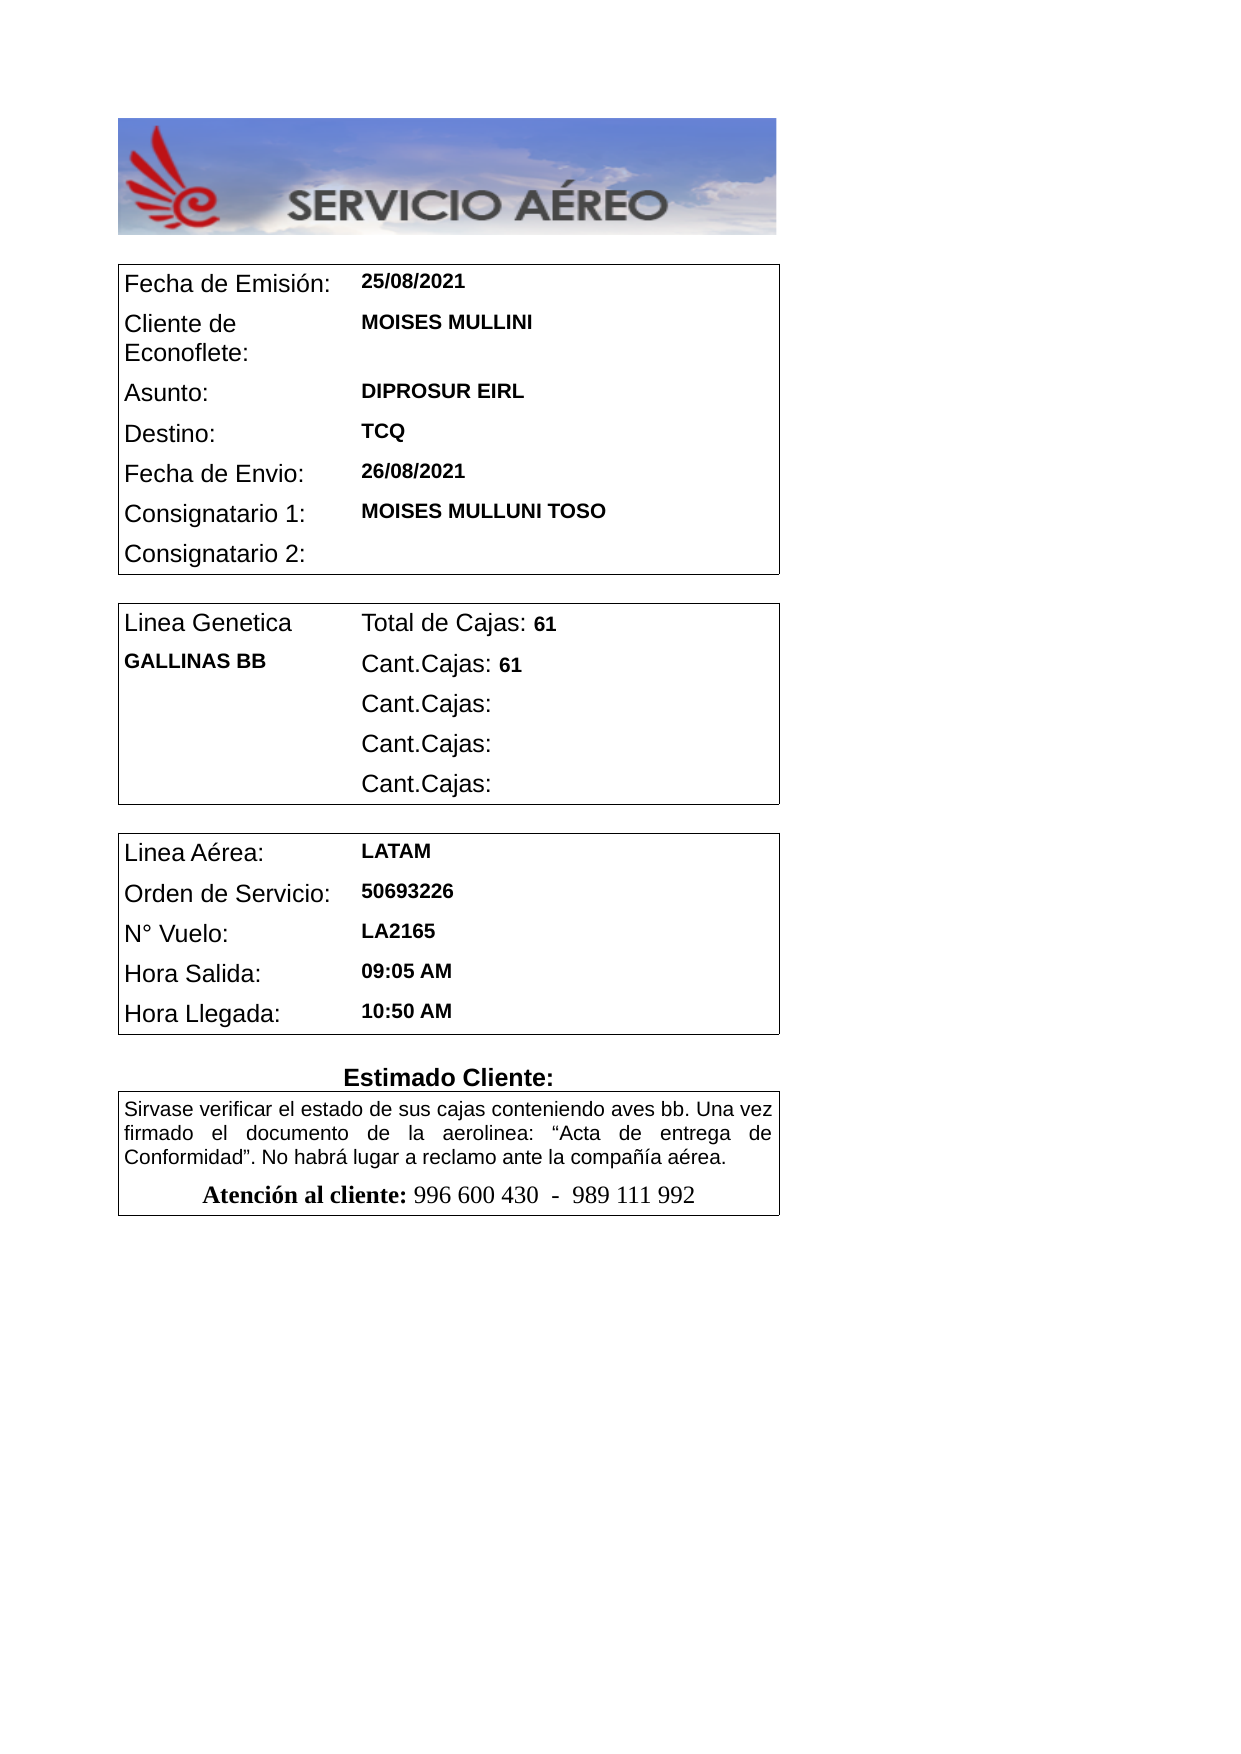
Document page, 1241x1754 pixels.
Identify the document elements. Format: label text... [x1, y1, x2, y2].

table_cell Cliente de Econoflete: [119, 304, 356, 373]
table_cell Cant.Cajas: [356, 764, 779, 804]
table_cell Sirvase verificar el estado de sus cajas conteniendo aves bb. Una vez firmado el documento de la aerolinea: “Acta de entrega de Conformidad”. No habrá lugar a reclamo ante la compañía aérea. [119, 1092, 779, 1175]
table_cell Linea Aérea: [119, 834, 356, 873]
table_cell LA2165 [356, 913, 779, 953]
table_cell MOISES MULLINI [356, 304, 779, 373]
table_cell 26/08/2021 [356, 453, 779, 493]
table_cell Asunto: [119, 373, 356, 413]
table_cell Hora Salida: [119, 953, 356, 993]
table_cell TCQ [356, 413, 779, 453]
table_cell DIPROSUR EIRL [356, 373, 779, 413]
table_cell Cant.Cajas: [356, 723, 779, 763]
table_cell [118, 575, 356, 603]
table_cell Cant.Cajas: 61 [356, 643, 779, 683]
table_cell [119, 723, 356, 763]
table_cell Consignatario 1: [119, 493, 356, 533]
table_cell Destino: [119, 413, 356, 453]
table_cell Estimado Cliente: [118, 1035, 779, 1091]
table_cell LATAM [356, 834, 779, 873]
table_cell N° Vuelo: [119, 913, 356, 953]
table_cell Hora Llegada: [119, 994, 356, 1034]
table_cell Linea Genetica [119, 604, 356, 643]
table_cell Consignatario 2: [119, 534, 356, 574]
table_cell [356, 534, 779, 574]
table_cell MOISES MULLUNI TOSO [356, 493, 779, 533]
table_cell Cant.Cajas: [356, 683, 779, 723]
table_cell Fecha de Envio: [119, 453, 356, 493]
table_cell Orden de Servicio: [119, 873, 356, 913]
table_cell Total de Cajas: 61 [356, 604, 779, 643]
table_cell [119, 764, 356, 804]
table_header Fecha de Emisión: [119, 265, 356, 304]
table_cell [118, 805, 356, 833]
table_cell [356, 575, 779, 603]
table_cell 50693226 [356, 873, 779, 913]
table_cell [119, 683, 356, 723]
table_cell 10:50 AM [356, 994, 779, 1034]
table_cell 09:05 AM [356, 953, 779, 993]
table_cell Atención al cliente: 996 600 430 - 989 111 992 [119, 1175, 779, 1215]
table_header 25/08/2021 [356, 265, 779, 304]
table_cell GALLINAS BB [119, 643, 356, 683]
picture [118, 118, 777, 235]
table_cell [356, 805, 779, 833]
